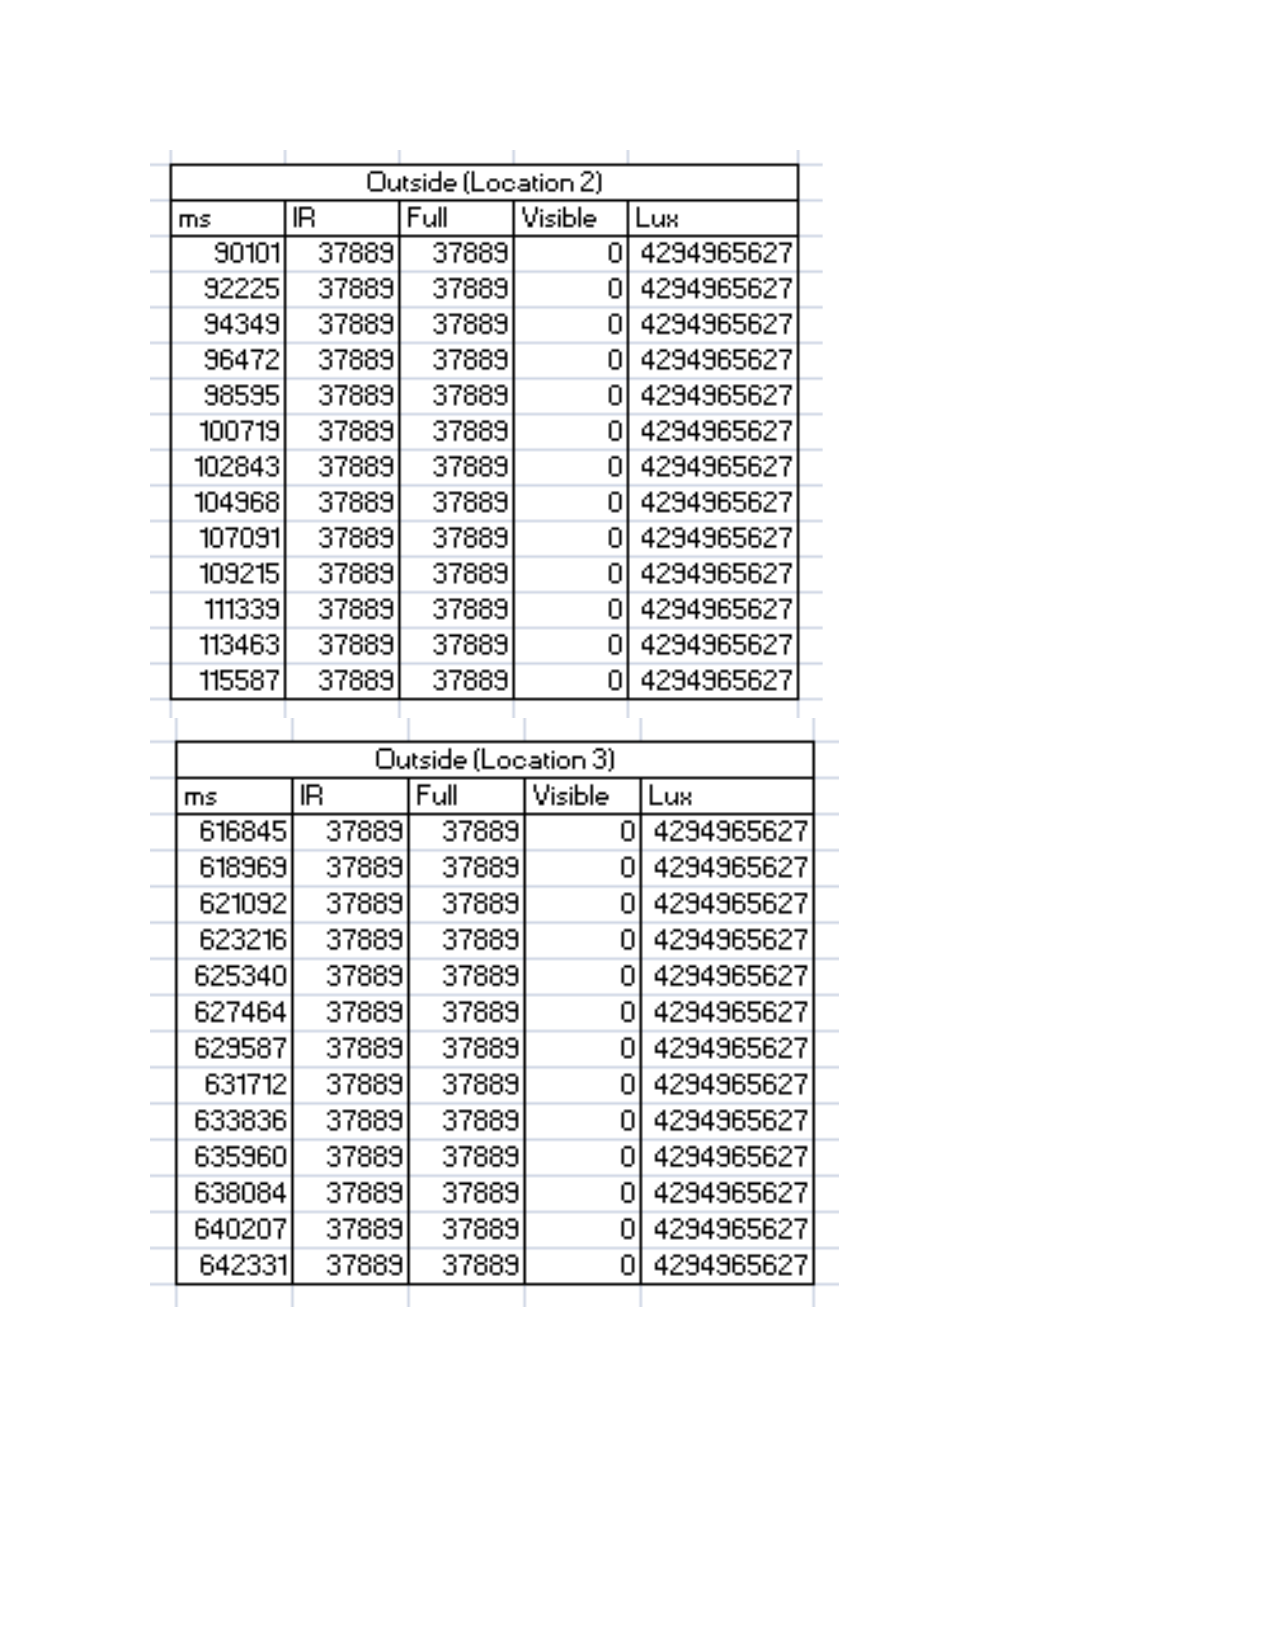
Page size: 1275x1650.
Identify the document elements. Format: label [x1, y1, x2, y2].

picture [150, 150, 839, 1307]
